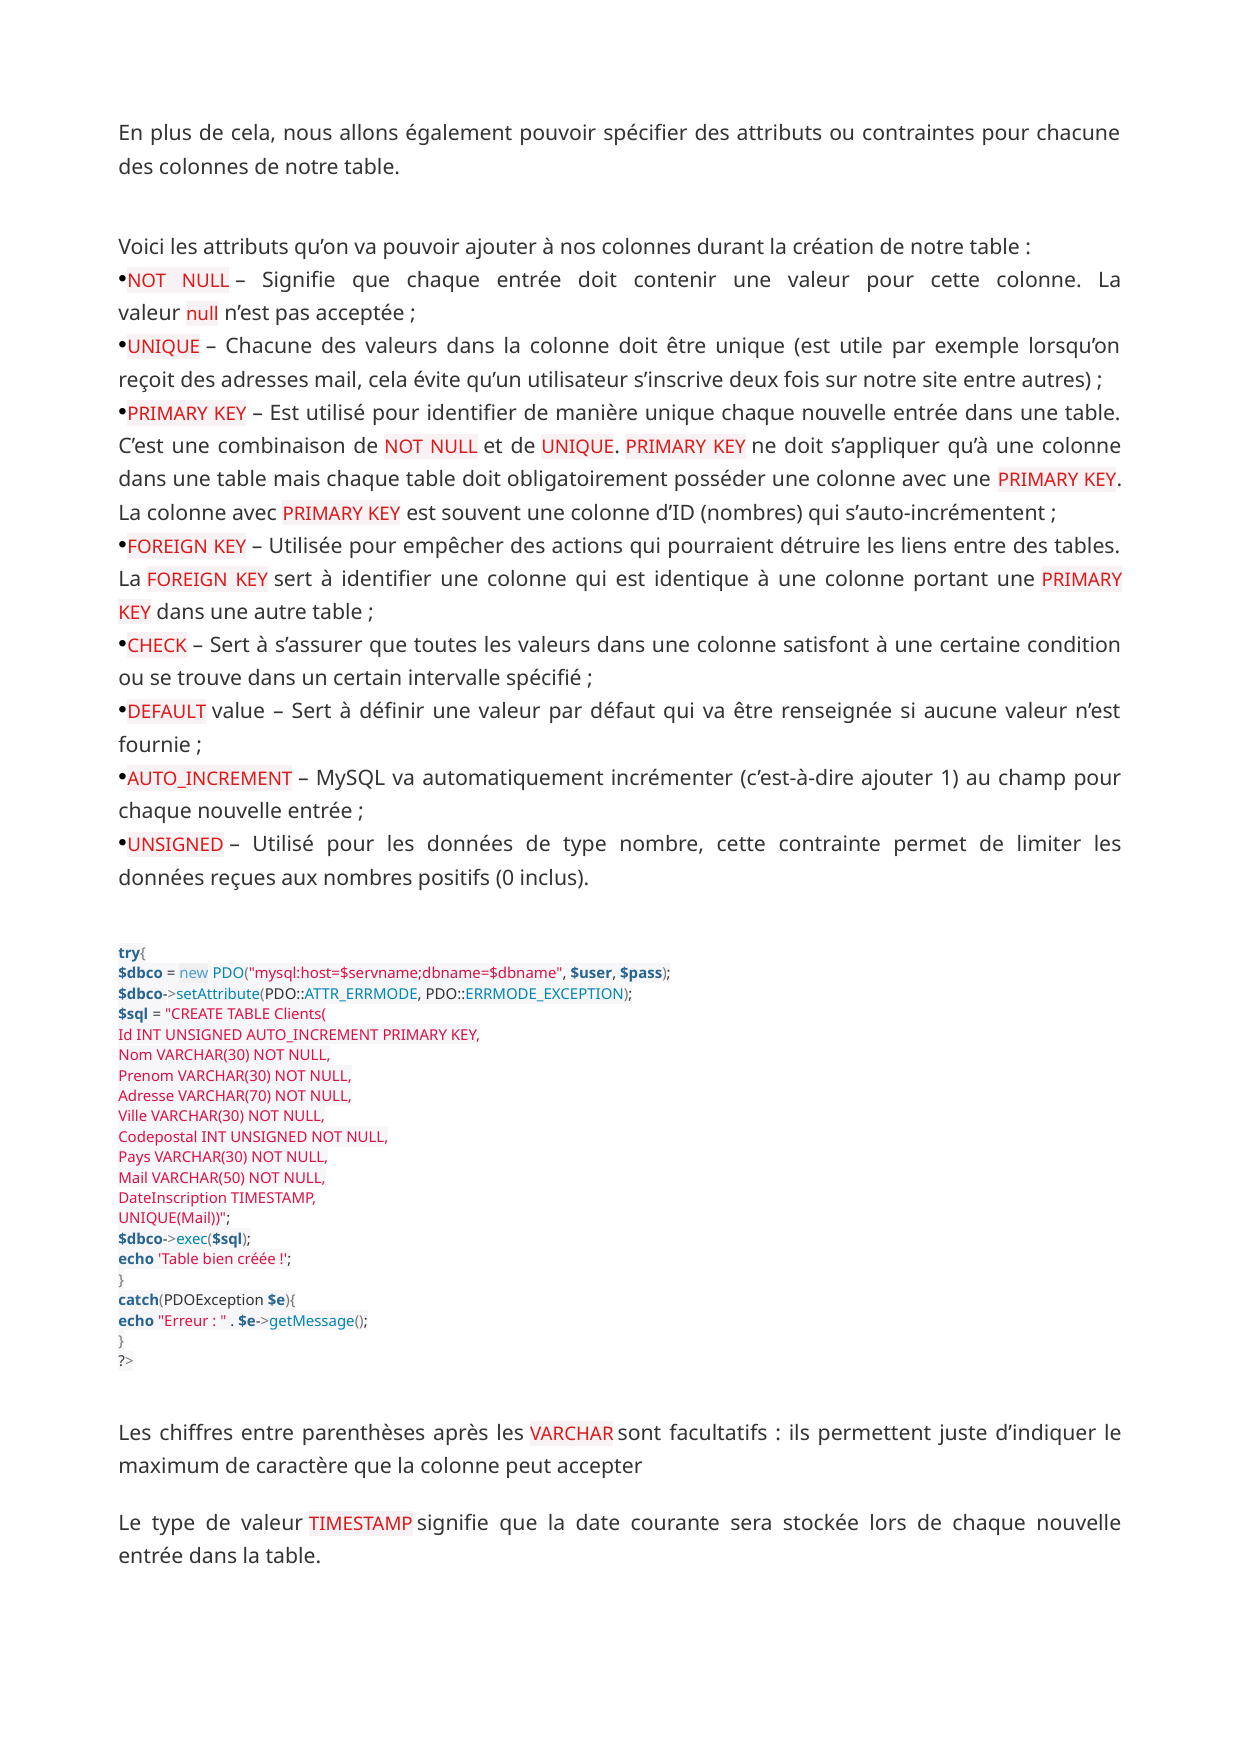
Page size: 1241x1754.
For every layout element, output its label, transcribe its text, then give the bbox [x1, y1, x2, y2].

list CHECK – Sert à s’assurer que toutes les valeurs dans une colonne satisfont à une certaine condition ou se trouve dans un certain intervalle spécifié ; [118, 630, 1122, 692]
text UNIQUE(Mail))"; [118, 1208, 1122, 1228]
list FOREIGN KEY – Utilisée pour empêcher des actions qui pourraient détruire les liens entre des tables. La FOREIGN KEY sert à identifier une colonne qui est identique à une colonne portant une PRIMARY KEY dans une autre table ; [118, 531, 1122, 625]
text Codepostal INT UNSIGNED NOT NULL, [118, 1126, 1122, 1147]
text Nom VARCHAR(30) NOT NULL, [118, 1044, 1122, 1065]
text echo "Erreur : " . $e->getMessage(); [118, 1310, 1122, 1330]
text } [118, 1330, 1122, 1351]
text Mail VARCHAR(50) NOT NULL, [118, 1167, 1122, 1187]
text Ville VARCHAR(30) NOT NULL, [118, 1106, 1122, 1126]
list NOT NULL – Signifie que chaque entrée doit contenir une valeur pour cette colonne. La valeur null n’est pas acceptée ; [118, 265, 1122, 327]
picture [313, 988, 324, 999]
text $dbco = new PDO("mysql:host=$servname;dbname=$dbname", $user, $pass); [118, 963, 1122, 983]
text En plus de cela, nous allons également pouvoir spécifier des attributs ou contraintes pour chacune des colonnes de notre table. [118, 118, 1122, 180]
picture [474, 988, 479, 999]
list PRIMARY KEY – Est utilisé pour identifier de manière unique chaque nouvelle entrée dans une table. C’est une combinaison de NOT NULL et de UNIQUE. PRIMARY KEY ne doit s’appliquer qu’à une colonne dans une table mais chaque table doit obligatoirement posséder une colonne avec une PRIMARY KEY. La colonne avec PRIMARY KEY est souvent une colonne d’ID (nombres) qui s’auto-incrémentent ; [118, 398, 1122, 526]
list AUTO_INCREMENT – MySQL va automatiquement incrémenter (c’est-à-dire ajouter 1) au champ pour chaque nouvelle entrée ; [118, 763, 1122, 825]
text echo 'Table bien créée !'; [118, 1249, 1122, 1269]
text Voici les attributs qu’on va pouvoir ajouter à nos colonnes durant la création de notre table : [118, 231, 1122, 260]
text Prenom VARCHAR(30) NOT NULL, [118, 1065, 1122, 1085]
text Pays VARCHAR(30) NOT NULL, [118, 1147, 1122, 1167]
text $dbco->exec($sql); [118, 1228, 1122, 1249]
picture [484, 988, 488, 999]
text ?> [118, 1351, 1122, 1371]
text Id INT UNSIGNED AUTO_INCREMENT PRIMARY KEY, [118, 1024, 1122, 1044]
text $dbco->setAttribute(PDO::ATTR_ERRMODE, PDO::ERRMODE_EXCEPTION); [118, 983, 1122, 1004]
list UNIQUE – Chacune des valeurs dans la colonne doit être unique (est utile par exemple lorsqu’on reçoit des adresses mail, cela évite qu’un utilisateur s’inscrive deux fois sur notre site entre autres) ; [118, 331, 1122, 393]
text try{ [118, 942, 1122, 963]
list DEFAULT value – Sert à définir une valeur par défaut qui va être renseignée si aucune valeur n’est fournie ; [118, 696, 1122, 758]
text Le type de valeur TIMESTAMP signifie que la date courante sera stockée lors de chaque nouvelle entrée dans la table. [118, 1508, 1122, 1570]
text } [118, 1269, 1122, 1289]
picture [570, 988, 576, 999]
picture [346, 988, 352, 999]
text catch(PDOException $e){ [118, 1289, 1122, 1310]
text Les chiffres entre parenthèses après les VARCHAR sont facultatifs : ils permettent juste d’indiquer le maximum de caractère que la colonne peut accepter [118, 1418, 1122, 1480]
text Adresse VARCHAR(70) NOT NULL, [118, 1085, 1122, 1106]
list UNSIGNED – Utilisé pour les données de type nombre, cette contrainte permet de limiter les données reçues aux nombres positifs (0 inclus). [118, 829, 1122, 891]
text $sql = "CREATE TABLE Clients( [118, 1004, 1122, 1024]
text DateInscription TIMESTAMP, [118, 1187, 1122, 1208]
picture [330, 988, 335, 999]
